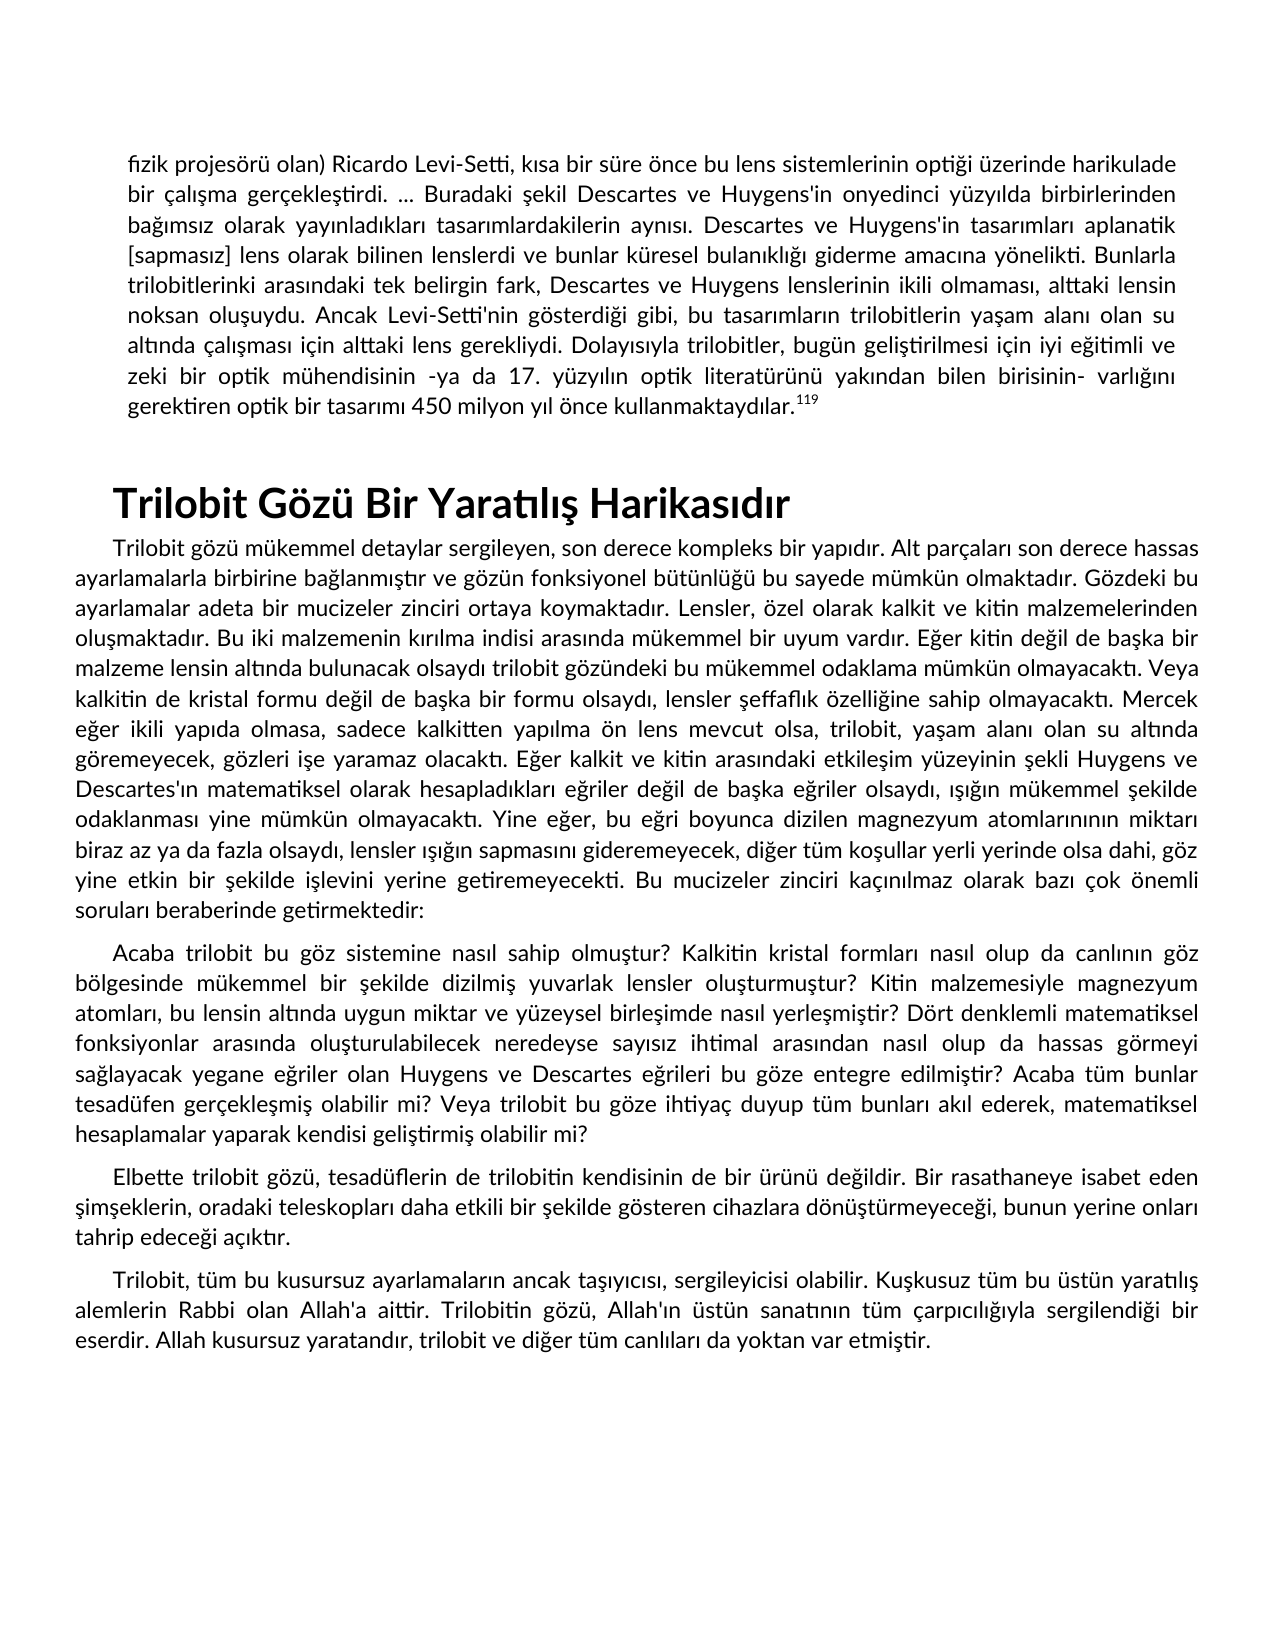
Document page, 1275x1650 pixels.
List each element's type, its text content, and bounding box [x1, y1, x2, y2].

text Acaba trilobit bu göz sistemine nasıl sahip olmuştur? Kalkitin kristal formları nasıl olup da canlının göz bölgesinde mükemmel bir şekilde dizilmiş yuvarlak lensler oluşturmuştur? Kitin malzemesiyle magnezyum atomları, bu lensin altında uygun miktar ve yüzeysel birleşimde nasıl yerleşmiştir? Dört denklemli matematiksel fonksiyonlar arasında oluşturulabilecek neredeyse sayısız ihtimal arasından nasıl olup da hassas görmeyi sağlayacak yegane eğriler olan Huygens ve Descartes eğrileri bu göze entegre edilmiştir? Acaba tüm bunlar tesadüfen gerçekleşmiş olabilir mi? Veya trilobit bu göze ihtiyaç duyup tüm bunları akıl ederek, matematiksel hesaplamalar yaparak kendisi geliştirmiş olabilir mi? [75, 938, 1200, 1147]
text Trilobit, tüm bu kusursuz ayarlamaların ancak taşıyıcısı, sergileyicisi olabilir. Kuşkusuz tüm bu üstün yaratılış alemlerin Rabbi olan Allah'a aittir. Trilobitin gözü, Allah'ın üstün sanatının tüm çarpıcılığıyla sergilendiği bir eserdir. Allah kusursuz yaratandır, trilobit ve diğer tüm canlıları da yoktan var etmiştir. [75, 1266, 1200, 1353]
text fizik projesörü olan) Ricardo Levi-Setti, kısa bir süre önce bu lens sistemlerinin optiği üzerinde harikulade bir çalışma gerçekleştirdi. ... Buradaki şekil Descartes ve Huygens'in onyedinci yüzyılda birbirlerinden bağımsız olarak yayınladıkları tasarımlardakilerin aynısı. Descartes ve Huygens'in tasarımları aplanatik [sapmasız] lens olarak bilinen lenslerdi ve bunlar küresel bulanıklığı giderme amacına yönelikti. Bunlarla trilobitlerinki arasındaki tek belirgin fark, Descartes ve Huygens lenslerinin ikili olmaması, alttaki lensin noksan oluşuydu. Ancak Levi-Setti'nin gösterdiği gibi, bu tasarımların trilobitlerin yaşam alanı olan su altında çalışması için alttaki lens gerekliydi. Dolayısıyla trilobitler, bugün geliştirilmesi için iyi eğitimli ve zeki bir optik mühendisinin -ya da 17. yüzyılın optik literatürünü yakından bilen birisinin- varlığını gerektiren optik bir tasarımı 450 milyon yıl önce kullanmaktaydılar.119 [127, 150, 1177, 419]
text Trilobit gözü mükemmel detaylar sergileyen, son derece kompleks bir yapıdır. Alt parçaları son derece hassas ayarlamalarla birbirine bağlanmıştır ve gözün fonksiyonel bütünlüğü bu sayede mümkün olmaktadır. Gözdeki bu ayarlamalar adeta bir mucizeler zinciri ortaya koymaktadır. Lensler, özel olarak kalkit ve kitin malzemelerinden oluşmaktadır. Bu iki malzemenin kırılma indisi arasında mükemmel bir uyum vardır. Eğer kitin değil de başka bir malzeme lensin altında bulunacak olsaydı trilobit gözündeki bu mükemmel odaklama mümkün olmayacaktı. Veya kalkitin de kristal formu değil de başka bir formu olsaydı, lensler şeffaflık özelliğine sahip olmayacaktı. Mercek eğer ikili yapıda olmasa, sadece kalkitten yapılma ön lens mevcut olsa, trilobit, yaşam alanı olan su altında göremeyecek, gözleri işe yaramaz olacaktı. Eğer kalkit ve kitin arasındaki etkileşim yüzeyinin şekli Huygens ve Descartes'ın matematiksel olarak hesapladıkları eğriler değil de başka eğriler olsaydı, ışığın mükemmel şekilde odaklanması yine mümkün olmayacaktı. Yine eğer, bu eğri boyunca dizilen magnezyum atomlarınının miktarı biraz az ya da fazla olsaydı, lensler ışığın sapmasını gideremeyecek, diğer tüm koşullar yerli yerinde olsa dahi, göz yine etkin bir şekilde işlevini yerine getiremeyecekti. Bu mucizeler zinciri kaçınılmaz olarak bazı çok önemli soruları beraberinde getirmektedir: [75, 533, 1200, 923]
text Elbette trilobit gözü, tesadüflerin de trilobitin kendisinin de bir ürünü değildir. Bir rasathaneye isabet eden şimşeklerin, oradaki teleskopları daha etkili bir şekilde gösteren cihazlara dönüştürmeyeceği, bunun yerine onları tahrip edeceği açıktır. [75, 1162, 1200, 1250]
subtitle Trilobit Gözü Bir Yaratılış Harikasıdır [112, 477, 1200, 527]
